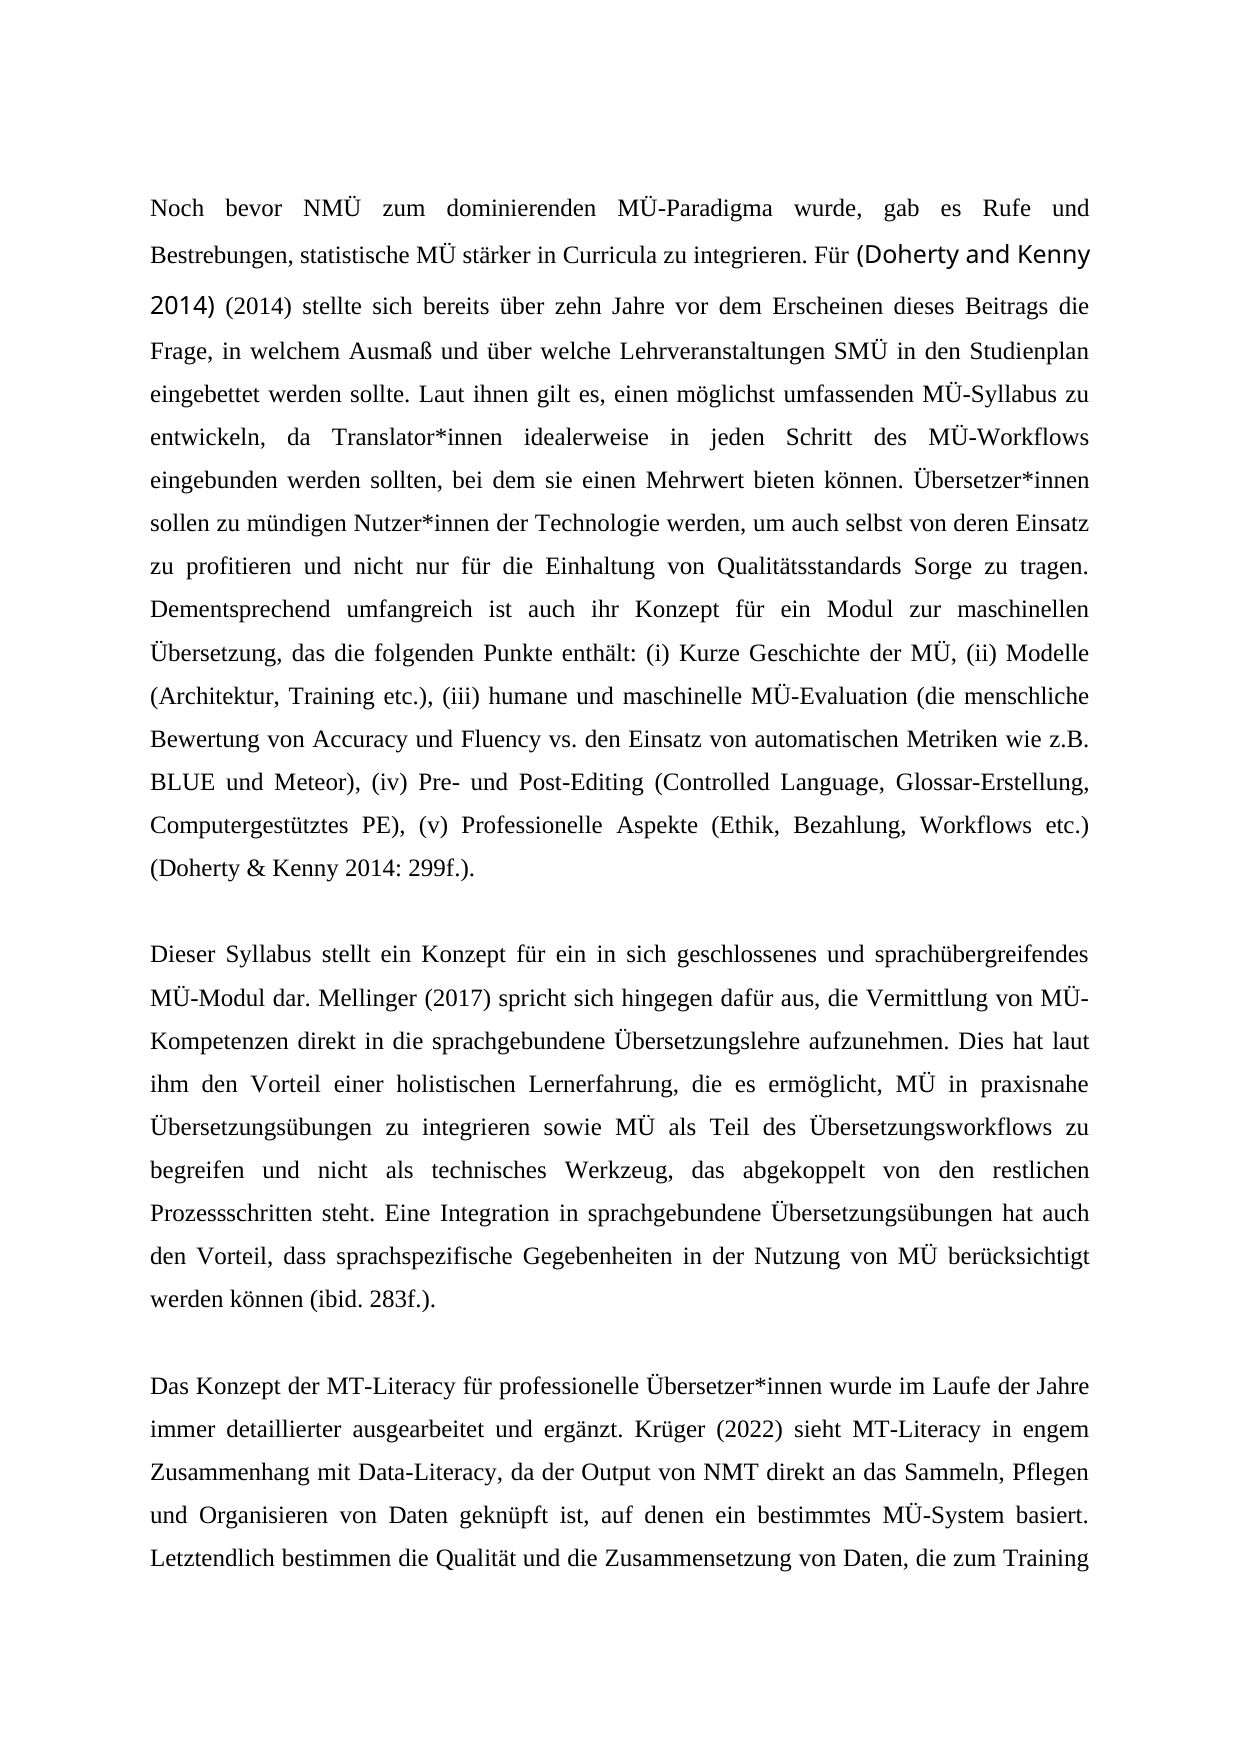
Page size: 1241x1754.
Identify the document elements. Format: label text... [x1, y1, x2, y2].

text Das Konzept der MT-Literacy für professionelle Übersetzer*innen wurde im Laufe der Jahre immer detaillierter ausgearbeitet und ergänzt. Krüger (2022) sieht MT-Literacy in engem Zusammenhang mit Data-Literacy, da der Output von NMT direkt an das Sammeln, Pflegen und Organisieren von Daten geknüpft ist, auf denen ein bestimmtes MÜ-System basiert. Letztendlich bestimmen die Qualität und die Zusammensetzung von Daten, die zum Training [150, 1371, 1090, 1572]
text Noch bevor NMÜ zum dominierenden MÜ-Paradigma wurde, gab es Rufe und Bestrebungen, statistische MÜ stärker in Curricula zu integrieren. Für (Doherty and Kenny 2014) (2014) stellte sich bereits über zehn Jahre vor dem Erscheinen dieses Beitrags die Frage, in welchem Ausmaß und über welche Lehrveranstaltungen SMÜ in den Studienplan eingebettet werden sollte. Laut ihnen gilt es, einen möglichst umfassenden MÜ-Syllabus zu entwickeln, da Translator*innen idealerweise in jeden Schritt des MÜ-Workflows eingebunden werden sollten, bei dem sie einen Mehrwert bieten können. Übersetzer*innen sollen zu mündigen Nutzer*innen der Technologie werden, um auch selbst von deren Einsatz zu profitieren und nicht nur für die Einhaltung von Qualitätsstandards Sorge zu tragen. Dementsprechend umfangreich ist auch ihr Konzept für ein Modul zur maschinellen Übersetzung, das die folgenden Punkte enthält: (i) Kurze Geschichte der MÜ, (ii) Modelle (Architektur, Training etc.), (iii) humane und maschinelle MÜ-Evaluation (die menschliche Bewertung von Accuracy und Fluency vs. den Einsatz von automatischen Metriken wie z.B. BLUE und Meteor), (iv) Pre- und Post-Editing (Controlled Language, Glossar-Erstellung, Computergestütztes PE), (v) Professionelle Aspekte (Ethik, Bezahlung, Workflows etc.) (Doherty & Kenny 2014: 299f.). [150, 193, 1090, 882]
text Dieser Syllabus stellt ein Konzept für ein in sich geschlossenes und sprachübergreifendes MÜ-Modul dar. Mellinger (2017) spricht sich hingegen dafür aus, die Vermittlung von MÜ-Kompetenzen direkt in die sprachgebundene Übersetzungslehre aufzunehmen. Dies hat laut ihm den Vorteil einer holistischen Lernerfahrung, die es ermöglicht, MÜ in praxisnahe Übersetzungsübungen zu integrieren sowie MÜ als Teil des Übersetzungsworkflows zu begreifen und nicht als technisches Werkzeug, das abgekoppelt von den restlichen Prozessschritten steht. Eine Integration in sprachgebundene Übersetzungsübungen hat auch den Vorteil, dass sprachspezifische Gegebenheiten in der Nutzung von MÜ berücksichtigt werden können (ibid. 283f.). [150, 939, 1090, 1313]
